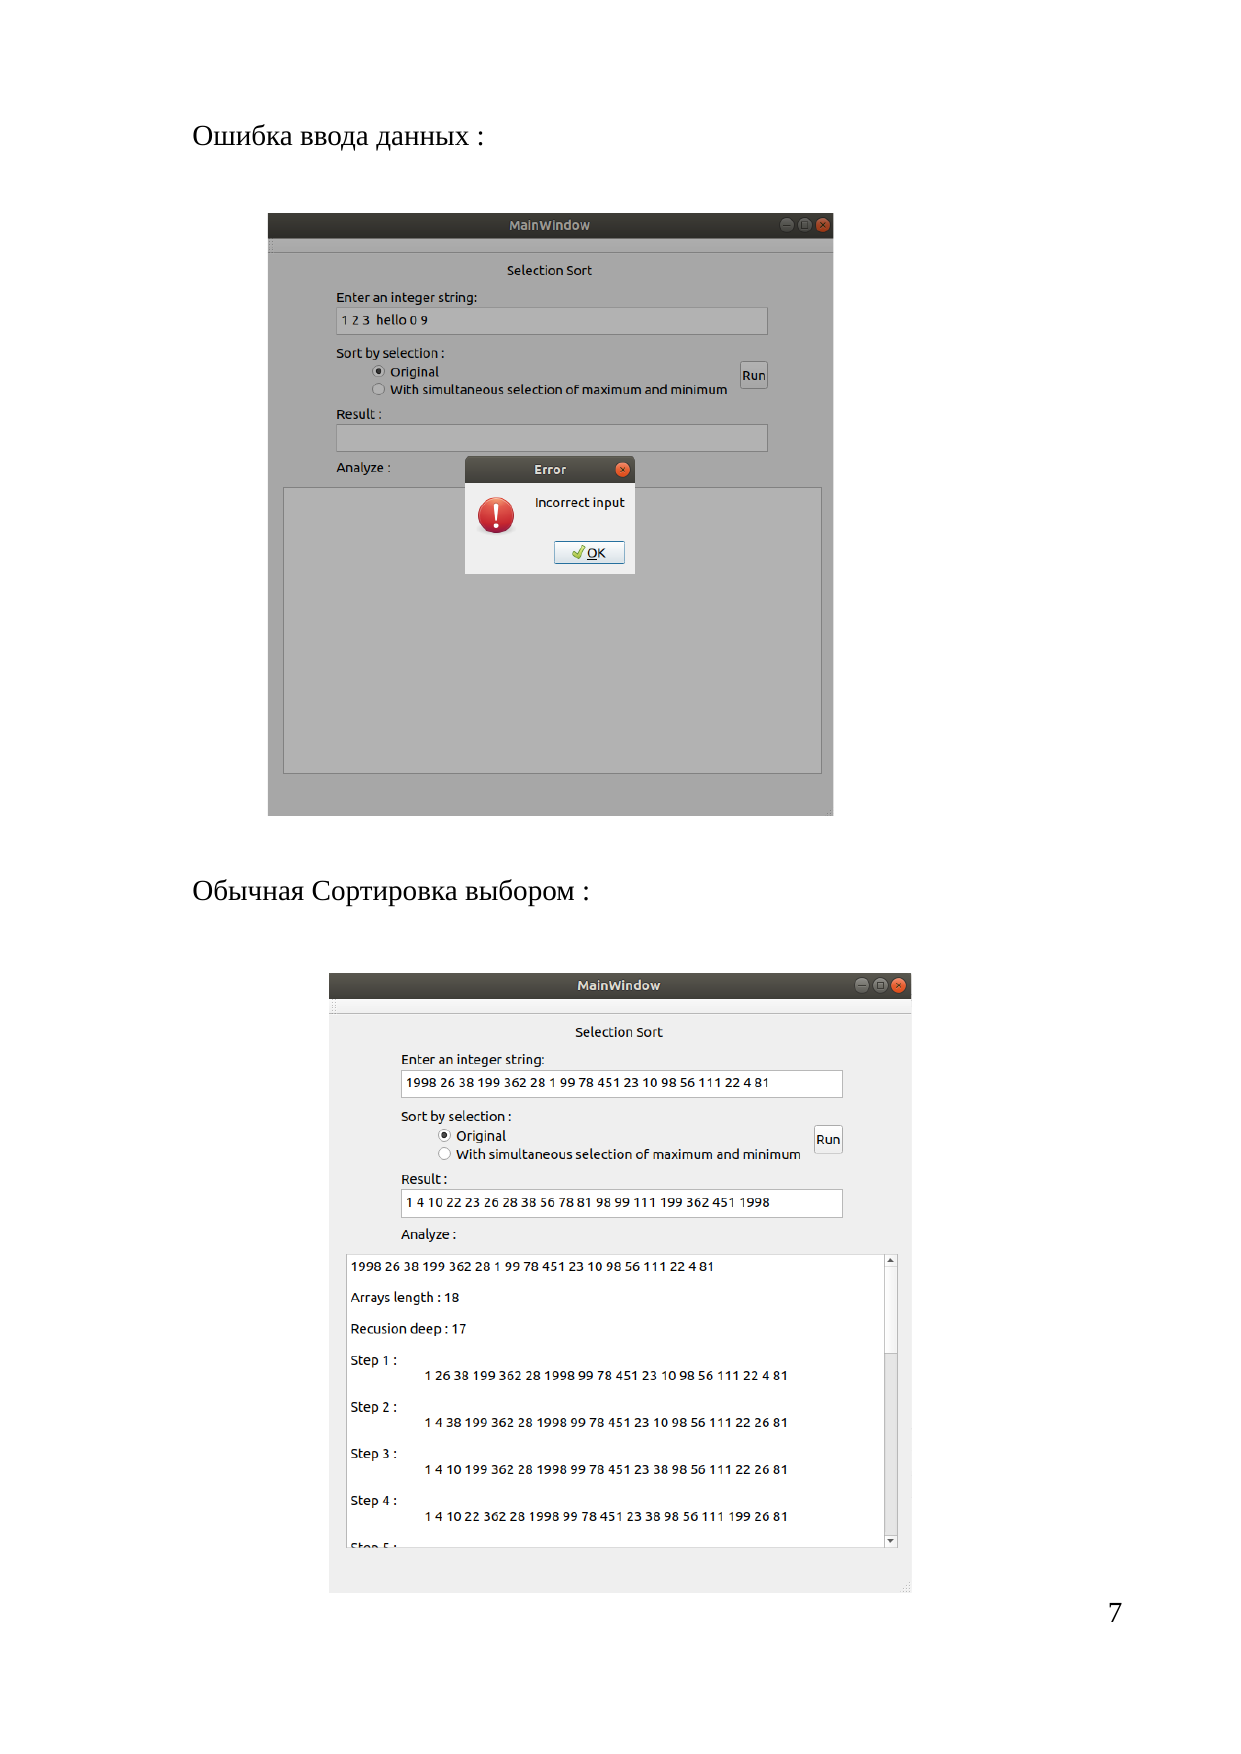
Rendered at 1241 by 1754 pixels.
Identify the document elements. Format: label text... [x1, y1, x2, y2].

picture [329, 973, 912, 1593]
picture [267, 213, 834, 816]
subtitle Ошибка ввода данных : [118, 118, 1122, 152]
subtitle Обычная Сортировка выбором : [118, 873, 1122, 906]
